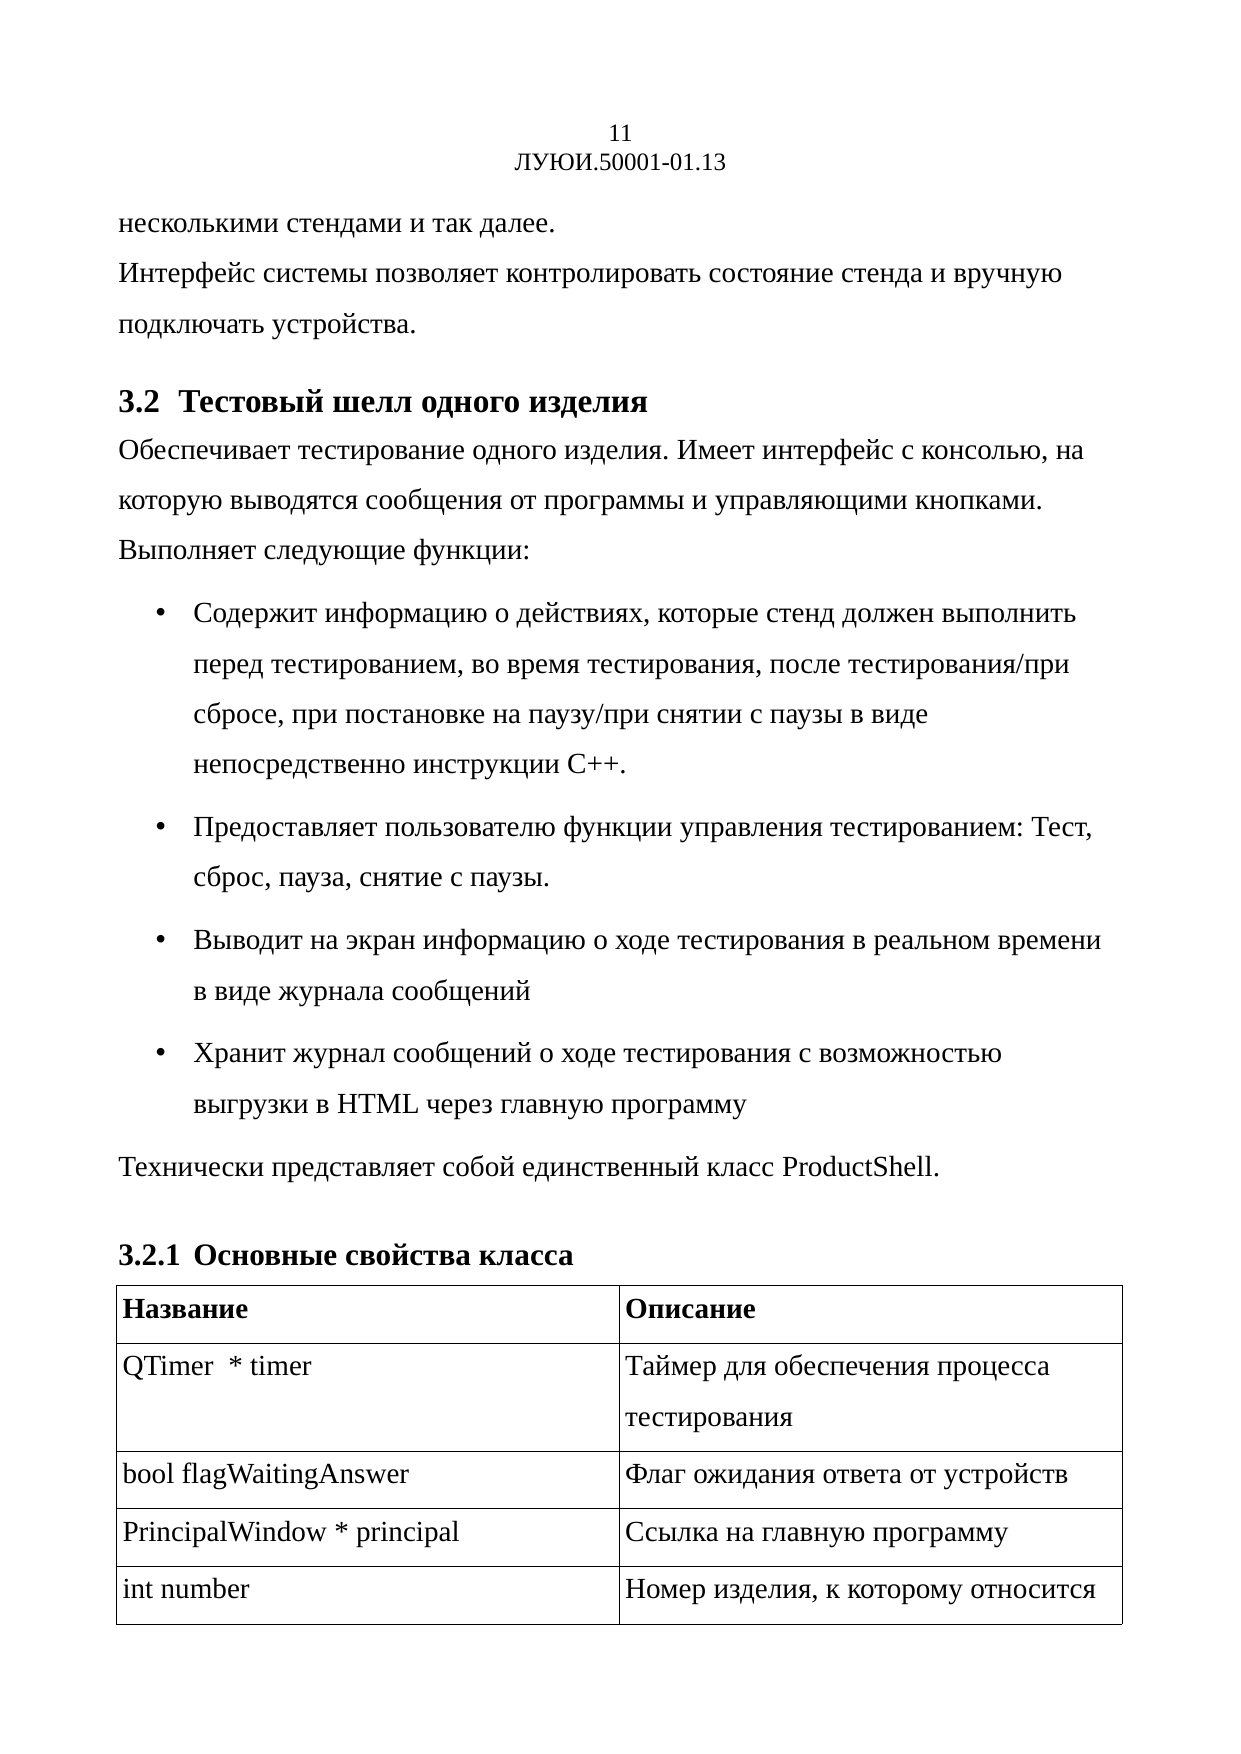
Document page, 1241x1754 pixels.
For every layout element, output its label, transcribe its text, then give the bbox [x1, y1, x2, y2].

table_cell Таймер для обеспечения процесса тестирования [620, 1344, 1122, 1451]
table_cell Флаг ожидания ответа от устройств [620, 1452, 1122, 1508]
text несколькими стендами и так далее. [118, 205, 1122, 239]
list Предоставляет пользователю функции управления тестированием: Тест, сброс, пауза, снятие с паузы. [156, 809, 1122, 893]
text Обеспечивает тестирование одного изделия. Имеет интерфейс с консолью, на которую выводятся сообщения от программы и управляющими кнопками. Выполняет следующие функции: [118, 432, 1122, 566]
table_cell PrincipalWindow * principal [117, 1509, 619, 1566]
subtitle Основные свойства класса [118, 1237, 1122, 1273]
list Хранит журнал сообщений о ходе тестирования с возможностью выгрузки в HTML через главную программу [156, 1036, 1122, 1119]
table_cell bool flagWaitingAnswer [117, 1452, 619, 1508]
table_cell int number [117, 1567, 619, 1623]
table_header Название [117, 1286, 619, 1343]
list Выводит на экран информацию о ходе тестирования в реальном времени в виде журнала сообщений [156, 922, 1122, 1006]
text Технически представляет собой единственный класс ProductShell. [118, 1149, 1122, 1182]
table_header Описание [620, 1286, 1122, 1343]
list Содержит информацию о действиях, которые стенд должен выполнить перед тестированием, во время тестирования, после тестирования/при сбросе, при постановке на паузу/при снятии с паузы в виде непосредственно инструкции С++. [156, 595, 1122, 780]
table_cell Номер изделия, к которому относится [620, 1567, 1122, 1623]
text Интерфейс системы позволяет контролировать состояние стенда и вручную подключать устройства. [118, 255, 1122, 339]
table_cell QTimer * timer [117, 1344, 619, 1451]
subtitle Тестовый шелл одного изделия [118, 381, 1122, 419]
table_cell Ссылка на главную программу [620, 1509, 1122, 1566]
